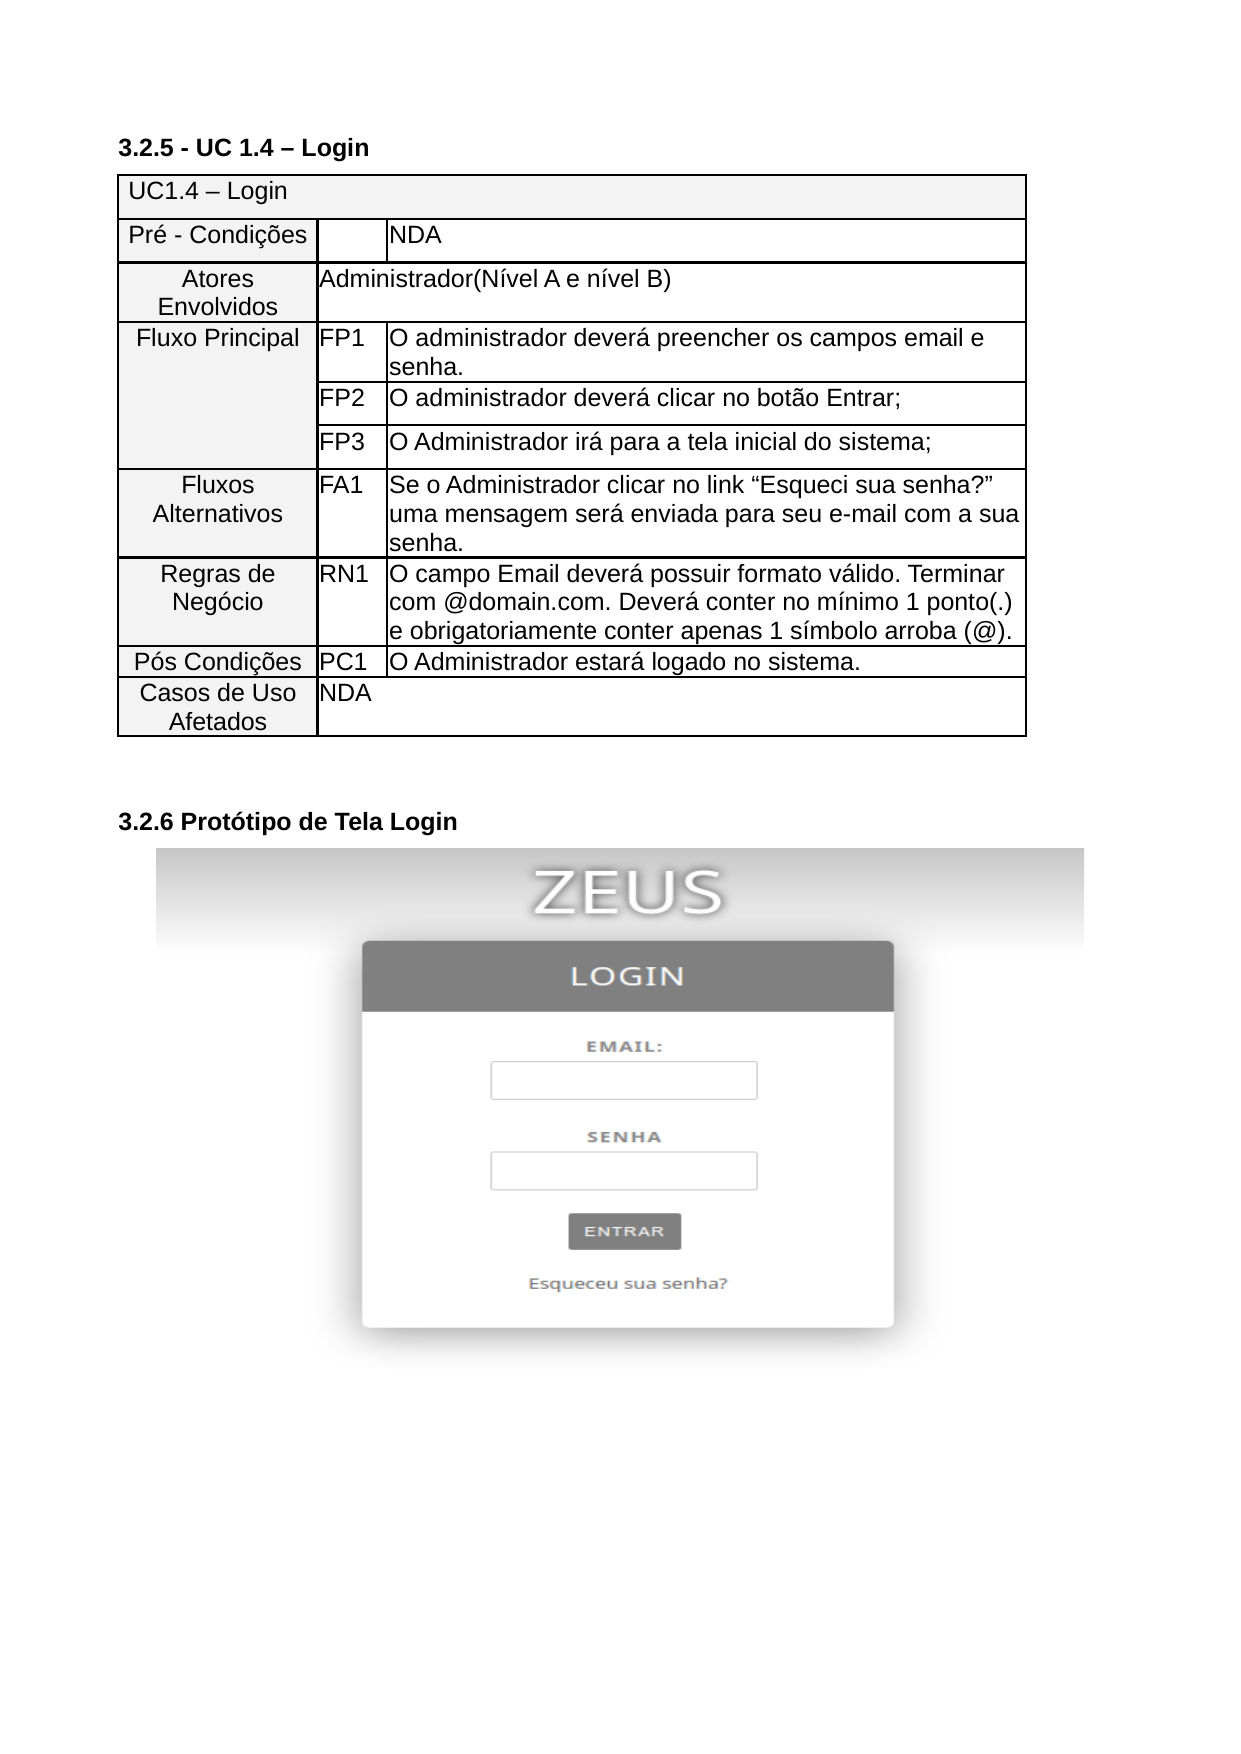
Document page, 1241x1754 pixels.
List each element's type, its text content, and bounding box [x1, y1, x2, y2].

table_header UC1.4 – Login [119, 176, 1025, 218]
table_cell Fluxos Alternativos [119, 470, 316, 556]
table_cell FP3 [319, 426, 386, 468]
subtitle 3.2.6 Protótipo de Tela Login [118, 807, 1122, 836]
picture [156, 848, 1085, 1369]
table_cell [319, 220, 386, 261]
table_cell O Administrador irá para a tela inicial do sistema; [388, 426, 1025, 468]
table_cell NDA [388, 220, 1025, 261]
table_cell Casos de Uso Afetados [119, 678, 316, 735]
table_cell RN1 [319, 559, 386, 645]
table_cell Fluxo Principal [119, 323, 316, 468]
table_cell Pré - Condições [119, 220, 316, 261]
subtitle 3.2.5 - UC 1.4 – Login [118, 133, 1122, 161]
table_cell FA1 [319, 470, 386, 556]
table_cell FP1 [319, 323, 386, 381]
table_cell PC1 [319, 647, 386, 676]
table_cell FP2 [319, 383, 386, 424]
table_cell Pós Condições [119, 647, 316, 676]
table_cell Atores Envolvidos [119, 264, 316, 321]
table_cell O Administrador estará logado no sistema. [388, 647, 1025, 676]
table_cell O campo Email deverá possuir formato válido. Terminar com @domain.com. Deverá conter no mínimo 1 ponto(.) e obrigatoriamente conter apenas 1 símbolo arroba (@). [388, 559, 1025, 645]
table_cell Regras de Negócio [119, 559, 316, 645]
table_cell O administrador deverá preencher os campos email e senha. [388, 323, 1025, 381]
table_cell O administrador deverá clicar no botão Entrar; [388, 383, 1025, 424]
table_cell Se o Administrador clicar no link “Esqueci sua senha?” uma mensagem será enviada para seu e-mail com a sua senha. [388, 470, 1025, 556]
table_cell NDA [319, 678, 1025, 735]
table_cell Administrador(Nível A e nível B) [319, 264, 1025, 321]
